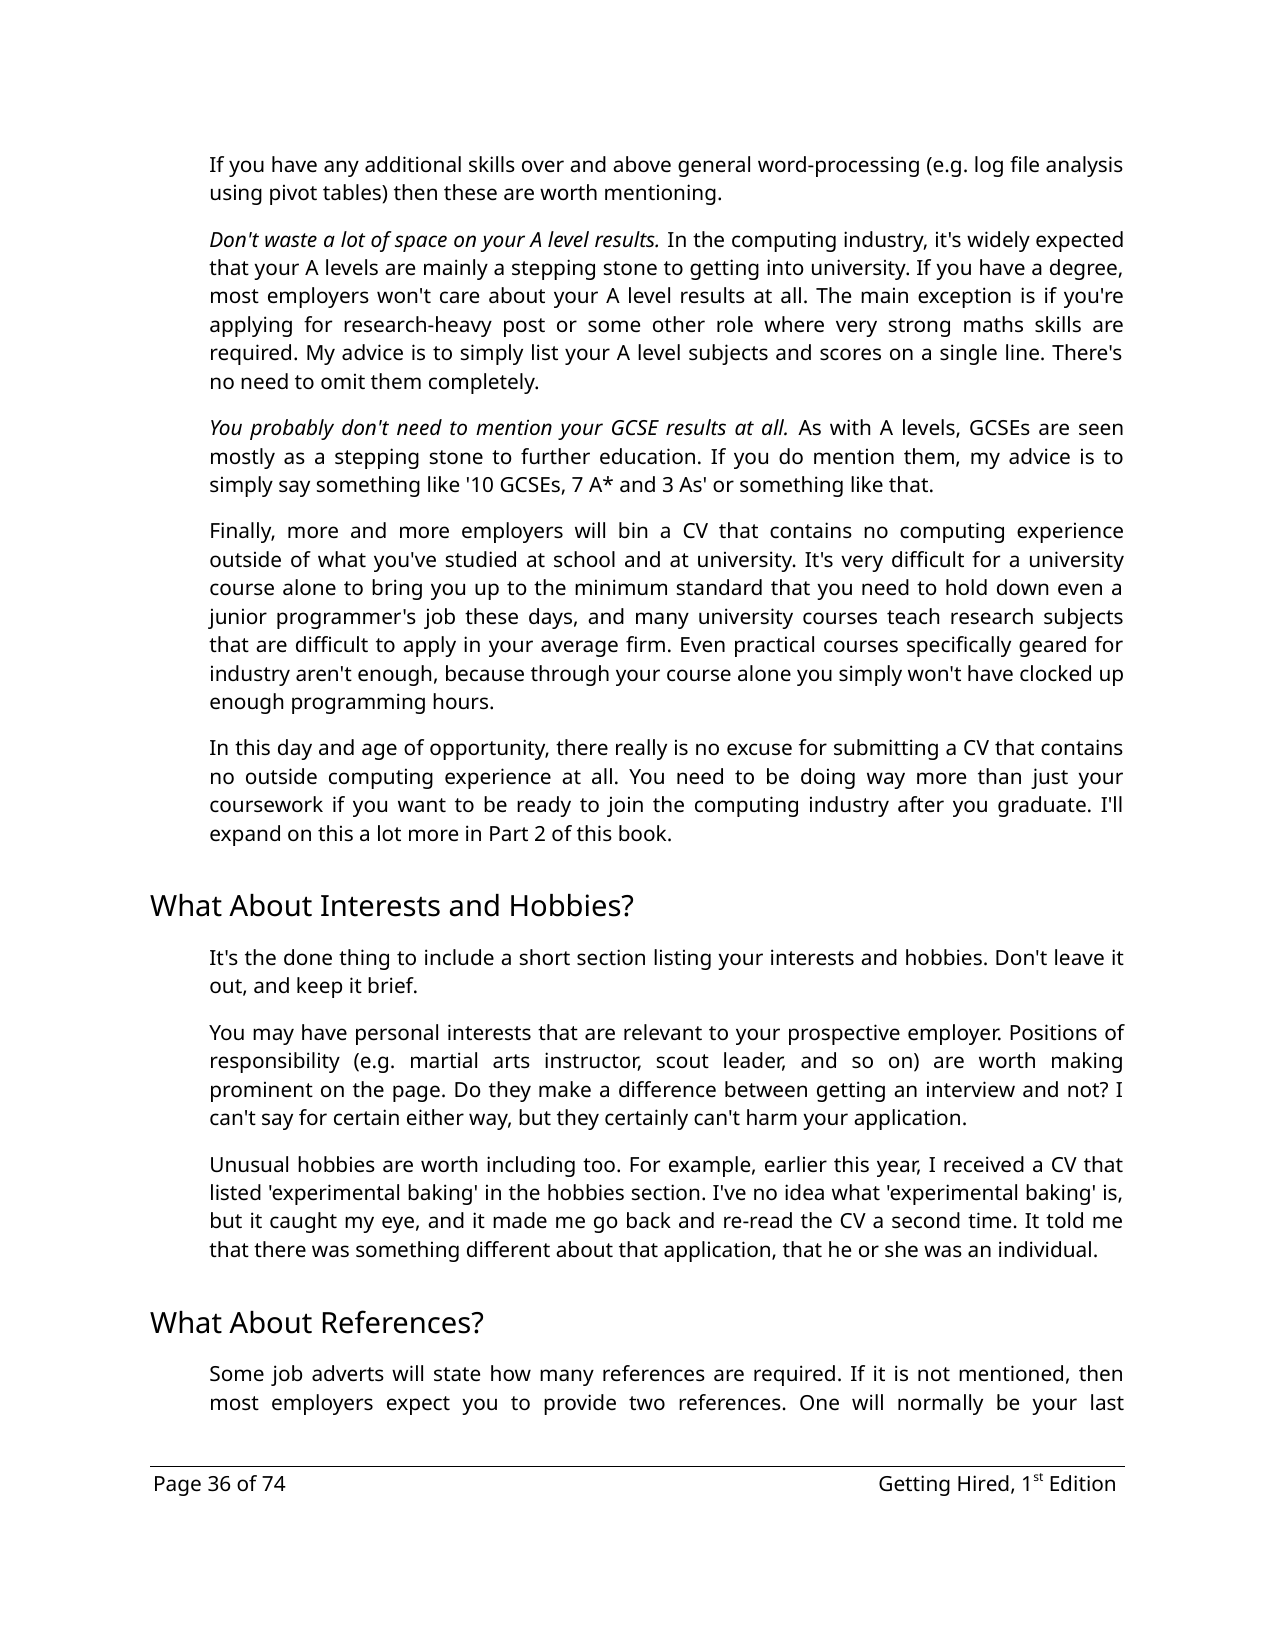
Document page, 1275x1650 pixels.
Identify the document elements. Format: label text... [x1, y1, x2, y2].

text Some job adverts will state how many references are required. If it is not mentioned, then most employers expect you to provide two references. One will normally be your last [209, 1359, 1125, 1416]
text Don't waste a lot of space on your A level results. In the computing industry, it's widely expected that your A levels are mainly a stepping stone to getting into university. If you have a degree, most employers won't care about your A level results at all. The main exception is if you're applying for research-heavy post or some other role where very strong maths skills are required. My advice is to simply list your A level subjects and scores on a single line. There's no need to omit them completely. [209, 225, 1125, 395]
text In this day and age of opportunity, there really is no excuse for submitting a CV that contains no outside computing experience at all. You need to be doing way more than just your coursework if you want to be ready to join the computing industry after you graduate. I'll expand on this a lot more in Part 2 of this book. [209, 733, 1125, 847]
subtitle What About References? [150, 1302, 1125, 1342]
subtitle What About Interests and Hobbies? [150, 886, 1125, 925]
text It's the done thing to include a short section listing your interests and hobbies. Don't leave it out, and keep it brief. [209, 943, 1125, 1000]
text You may have personal interests that are relevant to your prospective employer. Positions of responsibility (e.g. martial arts instructor, scout leader, and so on) are worth making prominent on the page. Do they make a difference between getting an interview and not? I can't say for certain either way, but they certainly can't harm your application. [209, 1018, 1125, 1132]
text You probably don't need to mention your GCSE results at all. As with A levels, GCSEs are seen mostly as a stepping stone to further education. If you do mention them, my advice is to simply say something like '10 GCSEs, 7 A* and 3 As' or something like that. [209, 413, 1125, 499]
text Unusual hobbies are worth including too. For example, earlier this year, I received a CV that listed 'experimental baking' in the hobbies section. I've no idea what 'experimental baking' is, but it caught my eye, and it made me go back and re-read the CV a second time. It told me that there was something different about that application, that he or she was an individual. [209, 1150, 1125, 1263]
text If you have any additional skills over and above general word-processing (e.g. log file analysis using pivot tables) then these are worth mentioning. [209, 150, 1125, 207]
text Finally, more and more employers will bin a CV that contains no computing experience outside of what you've studied at school and at university. It's very difficult for a university course alone to bring you up to the minimum standard that you need to hold down even a junior programmer's job these days, and many university courses teach research subjects that are difficult to apply in your average firm. Even practical courses specifically geared for industry aren't enough, because through your course alone you simply won't have clocked up enough programming hours. [209, 517, 1125, 716]
